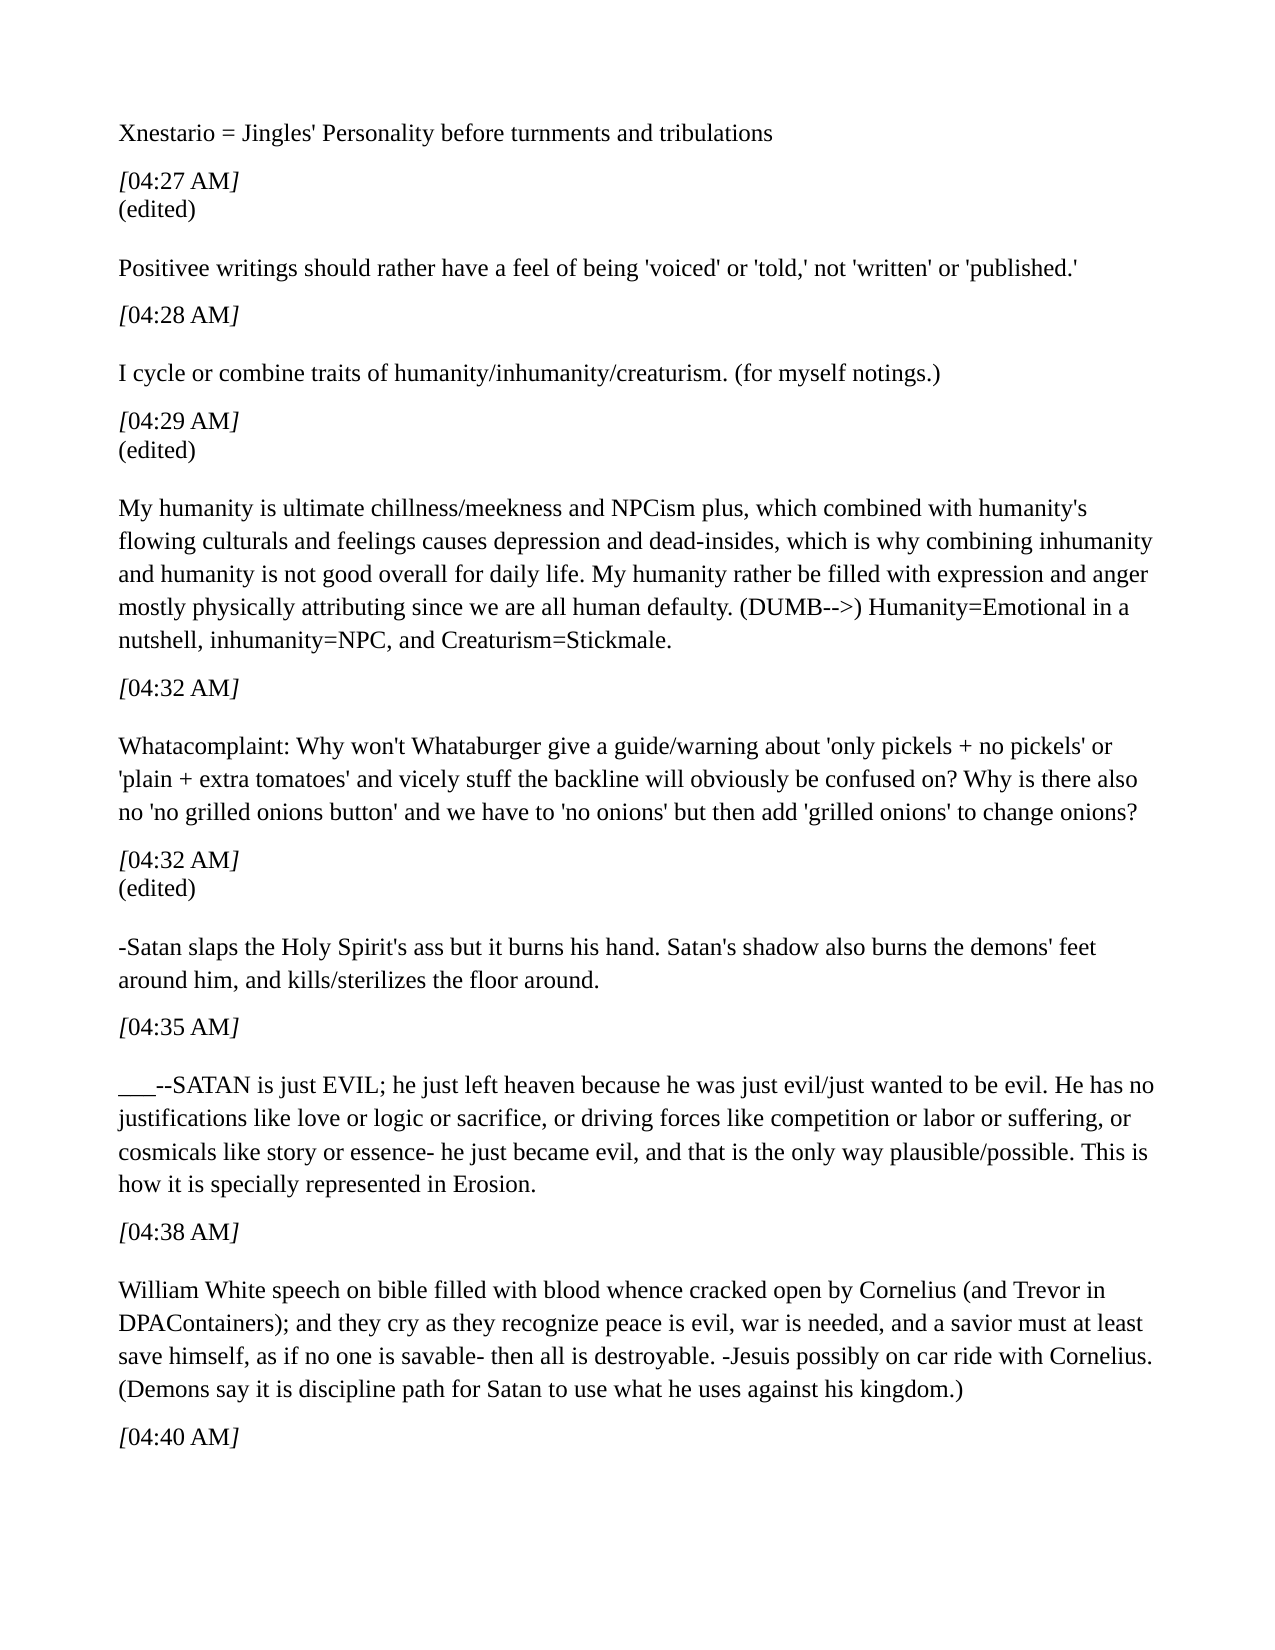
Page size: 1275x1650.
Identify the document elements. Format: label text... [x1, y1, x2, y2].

text (edited) [118, 435, 1157, 464]
text Whatacomplaint: Why won't Whataburger give a guide/warning about 'only pickels + no pickels' or 'plain + extra tomatoes' and vicely stuff the backline will obviously be confused on? Why is there also no 'no grilled onions button' and we have to 'no onions' but then add 'grilled onions' to change onions? [118, 731, 1157, 826]
text [04:38 AM] [118, 1217, 1157, 1246]
text Xnestario = Jingles' Personality before turnments and tribulations [118, 118, 1157, 147]
text [04:27 AM] [118, 166, 1157, 194]
text (edited) [118, 873, 1157, 902]
text [04:32 AM] [118, 673, 1157, 702]
text [04:35 AM] [118, 1012, 1157, 1041]
text I cycle or combine traits of humanity/inhumanity/creaturism. (for myself notings.) [118, 358, 1157, 387]
text [04:40 AM] [118, 1422, 1157, 1451]
text [04:29 AM] [118, 406, 1157, 435]
text (edited) [118, 194, 1157, 223]
text [04:28 AM] [118, 300, 1157, 329]
text My humanity is ultimate chillness/meekness and NPCism plus, which combined with humanity's flowing culturals and feelings causes depression and dead-insides, which is why combining inhumanity and humanity is not good overall for daily life. My humanity rather be filled with expression and anger mostly physically attributing since we are all human defaulty. (DUMB-->) Humanity=Emotional in a nutshell, inhumanity=NPC, and Creaturism=Stickmale. [118, 493, 1157, 654]
text [04:32 AM] [118, 845, 1157, 873]
text Positivee writings should rather have a feel of being 'voiced' or 'told,' not 'written' or 'published.' [118, 253, 1157, 281]
text -Satan slaps the Holy Spirit's ass but it burns his hand. Satan's shadow also burns the demons' feet around him, and kills/sterilizes the floor around. [118, 932, 1157, 993]
text ___--SATAN is just EVIL; he just left heaven because he was just evil/just wanted to be evil. He has no justifications like love or logic or sacrifice, or driving forces like competition or labor or suffering, or cosmicals like story or essence- he just became evil, and that is the only way plausible/possible. This is how it is specially represented in Erosion. [118, 1071, 1157, 1198]
text William White speech on bible filled with blood whence cracked open by Cornelius (and Trevor in DPAContainers); and they cry as they recognize peace is evil, war is needed, and a savior must at least save himself, as if no one is savable- then all is destroyable. -Jesuis possibly on car ride with Cornelius. (Demons say it is discipline path for Satan to use what he uses against his kingdom.) [118, 1275, 1157, 1403]
